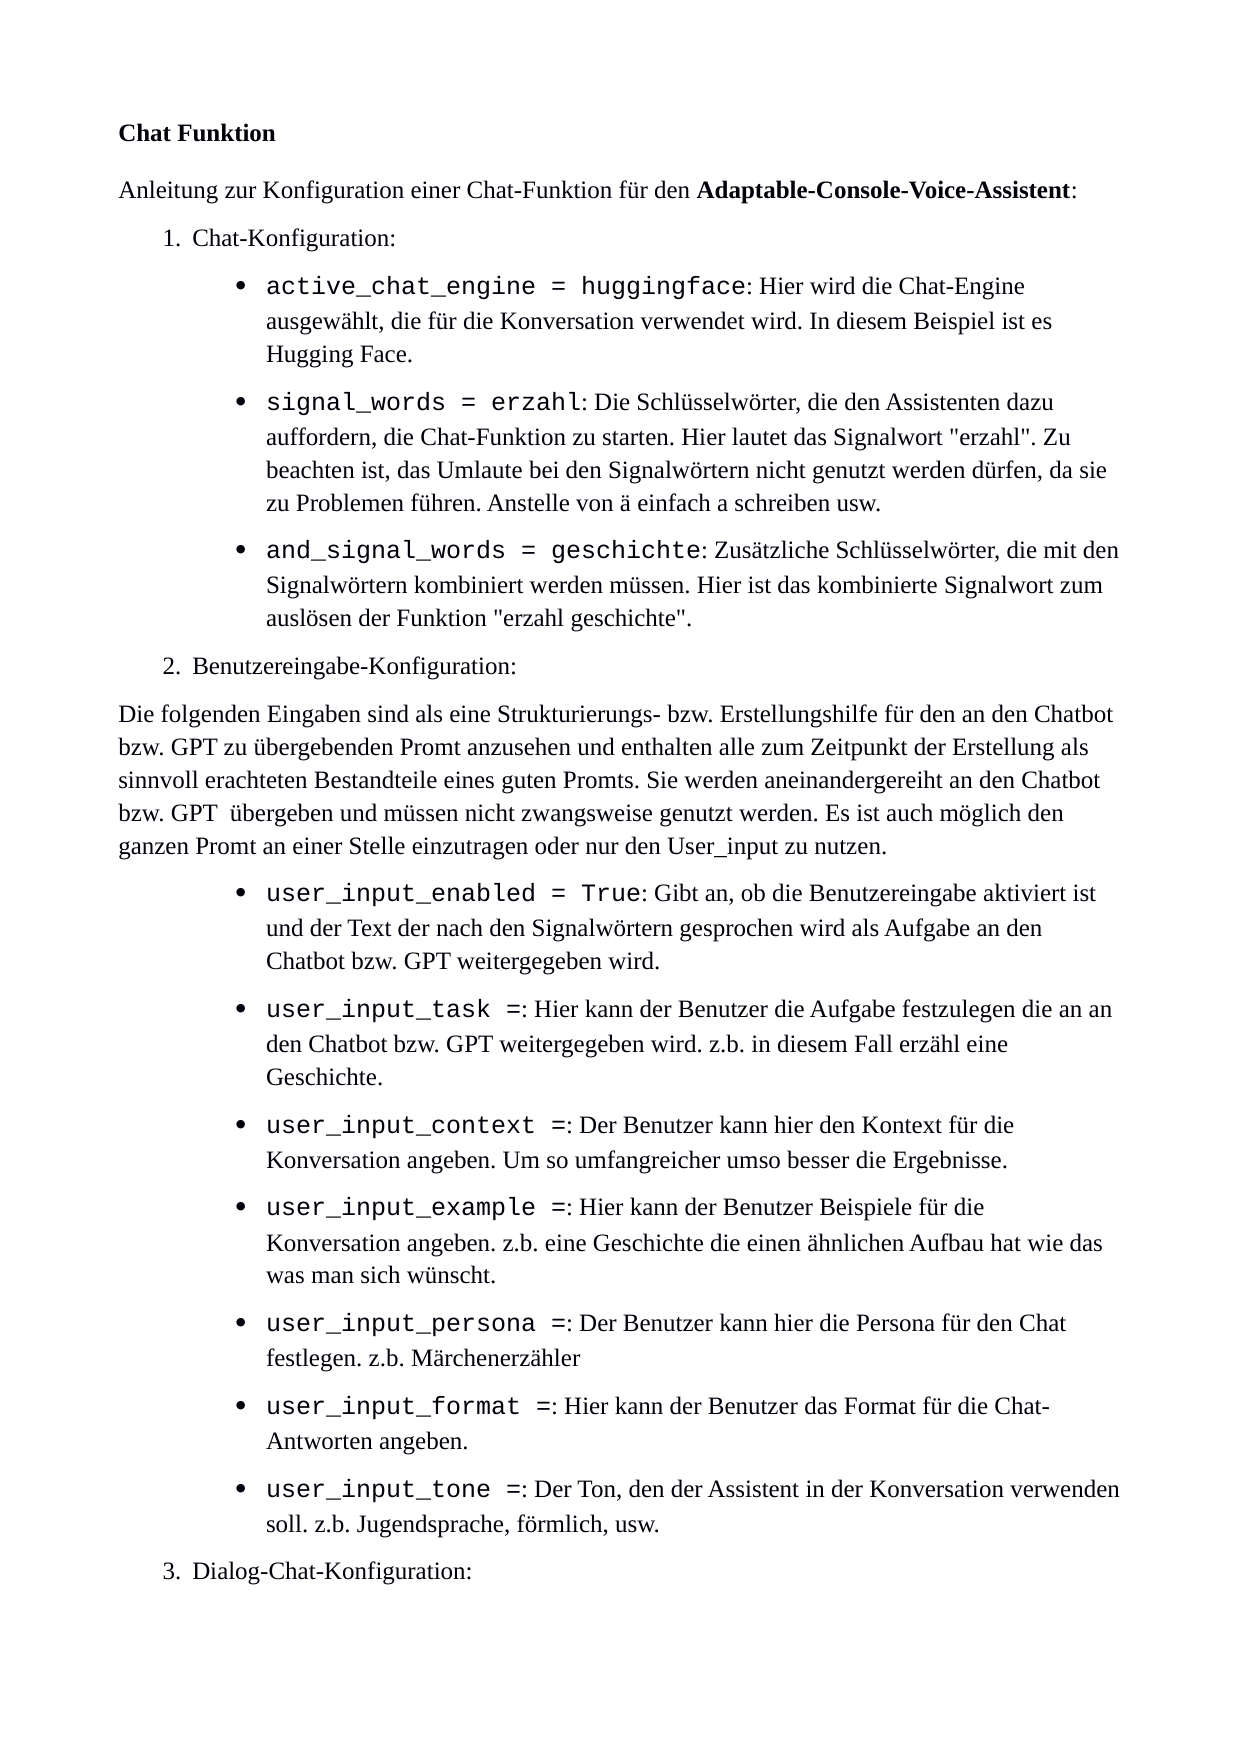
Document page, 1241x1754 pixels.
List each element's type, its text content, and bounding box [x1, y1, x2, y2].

text Die folgenden Eingaben sind als eine Strukturierungs- bzw. Erstellungshilfe für den an den Chatbot bzw. GPT zu übergebenden Promt anzusehen und enthalten alle zum Zeitpunkt der Erstellung als sinnvoll erachteten Bestandteile eines guten Promts. Sie werden aneinandergereiht an den Chatbot bzw. GPT übergeben und müssen nicht zwangsweise genutzt werden. Es ist auch möglich den ganzen Promt an einer Stelle einzutragen oder nur den User_input zu nutzen. [118, 699, 1122, 859]
list Dialog-Chat-Konfiguration: [162, 1556, 1122, 1585]
list Chat-Konfiguration: [162, 223, 1122, 252]
list signal_words = erzahl: Die Schlüsselwörter, die den Assistenten dazu auffordern, die Chat-Funktion zu starten. Hier lautet das Signalwort "erzahl". Zu beachten ist, das Umlaute bei den Signalwörtern nicht genutzt werden dürfen, da sie zu Problemen führen. Anstelle von ä einfach a schreiben usw. [236, 387, 1122, 516]
text Chat Funktion [118, 118, 1122, 147]
list user_input_enabled = True: Gibt an, ob die Benutzereingabe aktiviert ist und der Text der nach den Signalwörtern gesprochen wird als Aufgabe an den Chatbot bzw. GPT weitergegeben wird. [236, 878, 1122, 975]
list and_signal_words = geschichte: Zusätzliche Schlüsselwörter, die mit den Signalwörtern kombiniert werden müssen. Hier ist das kombinierte Signalwort zum auslösen der Funktion "erzahl geschichte". [236, 535, 1122, 632]
list user_input_example =: Hier kann der Benutzer Beispiele für die Konversation angeben. z.b. eine Geschichte die einen ähnlichen Aufbau hat wie das was man sich wünscht. [236, 1192, 1122, 1289]
list user_input_persona =: Der Benutzer kann hier die Persona für den Chat festlegen. z.b. Märchenerzähler [236, 1308, 1122, 1372]
text Anleitung zur Konfiguration einer Chat-Funktion für den Adaptable-Console-Voice-Assistent: [118, 176, 1122, 204]
list active_chat_engine = huggingface: Hier wird die Chat-Engine ausgewählt, die für die Konversation verwendet wird. In diesem Beispiel ist es Hugging Face. [236, 271, 1122, 368]
list Benutzereingabe-Konfiguration: [162, 651, 1122, 680]
list user_input_task =: Hier kann der Benutzer die Aufgabe festzulegen die an an den Chatbot bzw. GPT weitergegeben wird. z.b. in diesem Fall erzähl eine Geschichte. [236, 994, 1122, 1091]
list user_input_tone =: Der Ton, den der Assistent in der Konversation verwenden soll. z.b. Jugendsprache, förmlich, usw. [236, 1474, 1122, 1537]
list user_input_format =: Hier kann der Benutzer das Format für die Chat-Antworten angeben. [236, 1391, 1122, 1455]
list user_input_context =: Der Benutzer kann hier den Kontext für die Konversation angeben. Um so umfangreicher umso besser die Ergebnisse. [236, 1110, 1122, 1174]
